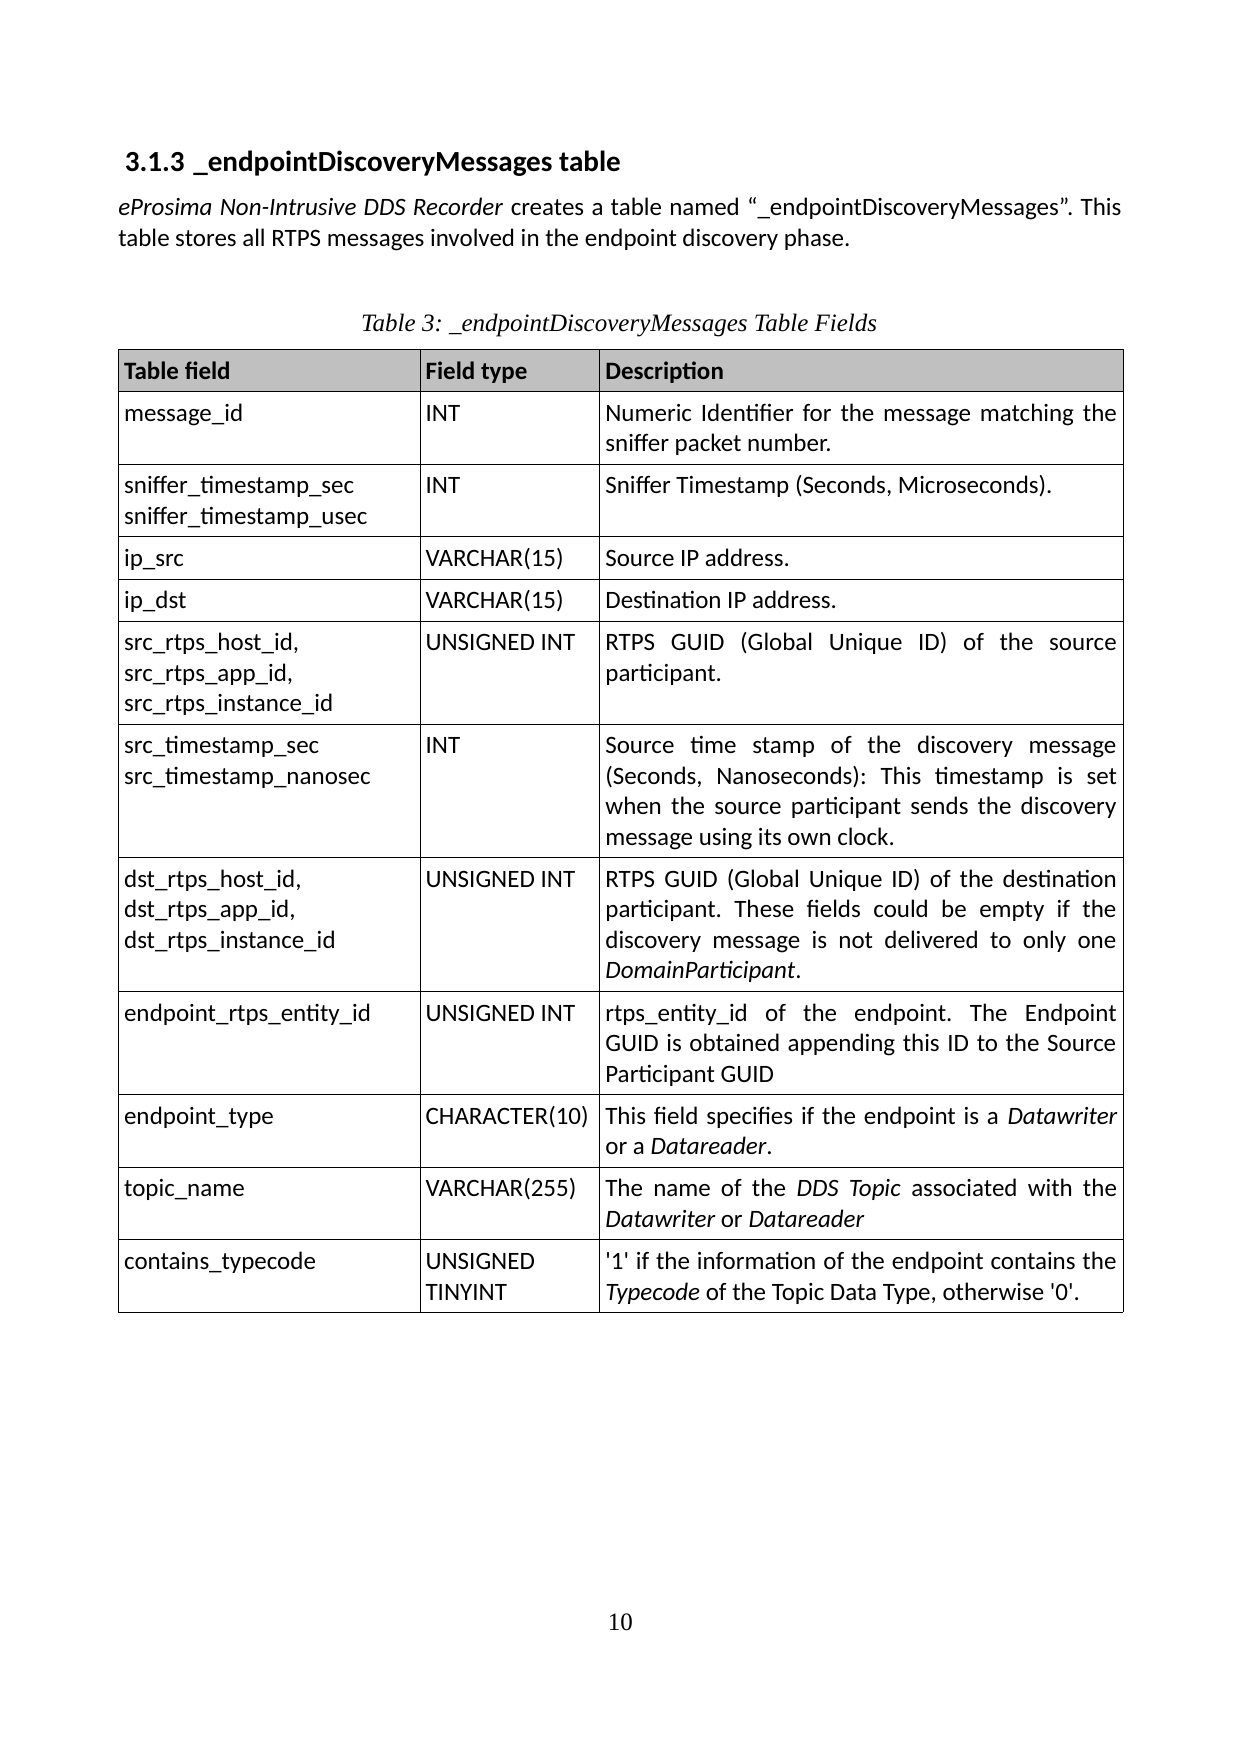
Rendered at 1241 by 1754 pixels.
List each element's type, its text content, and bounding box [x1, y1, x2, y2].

table_cell VARCHAR(255) [421, 1168, 599, 1239]
table_cell UNSIGNED INT [421, 622, 599, 724]
table_cell ip_dst [119, 580, 420, 621]
table_cell Destination IP address. [600, 580, 1123, 621]
table_cell Numeric Identifier for the message matching the sniffer packet number. [600, 392, 1123, 464]
table_header Field type [421, 350, 599, 391]
table_cell Source time stamp of the discovery message (Seconds, Nanoseconds): This timestamp is set when the source participant sends the discovery message using its own clock. [600, 725, 1123, 857]
table_cell UNSIGNED INT [421, 858, 599, 991]
table_header Table field [119, 350, 420, 391]
table_cell message_id [119, 392, 420, 464]
text eProsima Non-Intrusive DDS Recorder creates a table named “_endpointDiscoveryMessages”. This table stores all RTPS messages involved in the endpoint discovery phase. [118, 191, 1122, 252]
table_cell ip_src [119, 537, 420, 578]
table_cell VARCHAR(15) [421, 580, 599, 621]
table_cell endpoint_type [119, 1095, 420, 1167]
table_cell INT [421, 392, 599, 464]
table_cell UNSIGNED INT [421, 992, 599, 1094]
table_cell CHARACTER(10) [421, 1095, 599, 1167]
table_cell endpoint_rtps_entity_id [119, 992, 420, 1094]
table_cell VARCHAR(15) [421, 537, 599, 578]
table_cell Sniffer Timestamp (Seconds, Microseconds). [600, 465, 1123, 536]
table_cell contains_typecode [119, 1240, 420, 1312]
table_cell RTPS GUID (Global Unique ID) of the source participant. [600, 622, 1123, 724]
table_cell src_timestamp_sec src_timestamp_nanosec [119, 725, 420, 857]
table_cell src_rtps_host_id, src_rtps_app_id, src_rtps_instance_id [119, 622, 420, 724]
table_cell '1' if the information of the endpoint contains the Typecode of the Topic Data Type, otherwise '0'. [600, 1240, 1123, 1312]
table_cell The name of the DDS Topic associated with the Datawriter or Datareader [600, 1168, 1123, 1239]
table_cell sniffer_timestamp_sec sniffer_timestamp_usec [119, 465, 420, 536]
table_cell dst_rtps_host_id, dst_rtps_app_id, dst_rtps_instance_id [119, 858, 420, 991]
table_cell This field specifies if the endpoint is a Datawriter or a Datareader. [600, 1095, 1123, 1167]
table_cell RTPS GUID (Global Unique ID) of the destination participant. These fields could be empty if the discovery message is not delivered to only one DomainParticipant. [600, 858, 1123, 991]
table_header Description [600, 350, 1123, 391]
table_cell UNSIGNED TINYINT [421, 1240, 599, 1312]
table_cell Source IP address. [600, 537, 1123, 578]
table_cell topic_name [119, 1168, 420, 1239]
table_cell INT [421, 465, 599, 536]
table_cell rtps_entity_id of the endpoint. The Endpoint GUID is obtained appending this ID to the Source Participant GUID [600, 992, 1123, 1094]
text Table 3: _endpointDiscoveryMessages Table Fields [118, 308, 1122, 337]
table_cell INT [421, 725, 599, 857]
subtitle _endpointDiscoveryMessages table [118, 143, 1122, 179]
